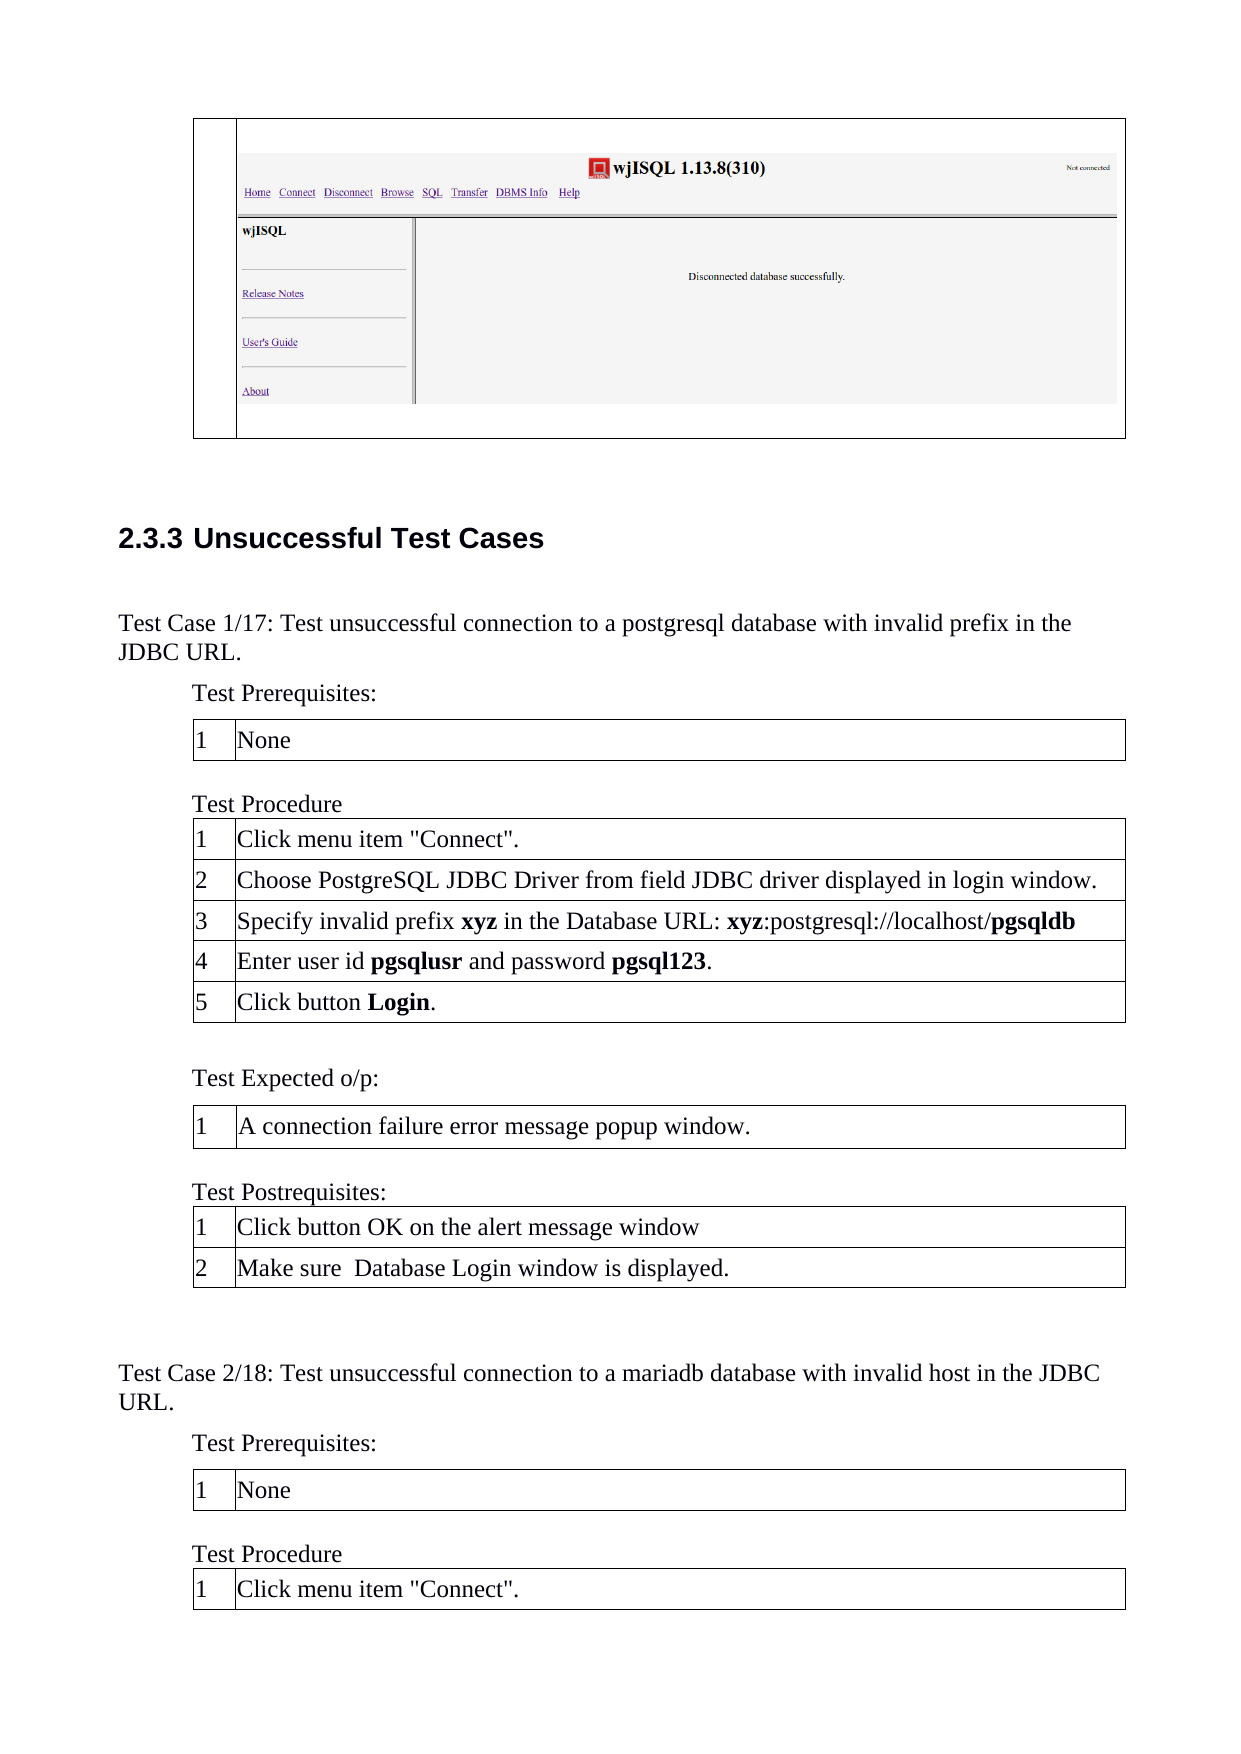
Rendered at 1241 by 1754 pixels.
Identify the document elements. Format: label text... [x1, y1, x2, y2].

table_header 1 [194, 1106, 236, 1148]
table_header None [236, 720, 1125, 760]
table_cell 3 [194, 901, 235, 940]
text Test Case 1/17: Test unsuccessful connection to a postgresql database with invalid prefix in the JDBC URL. [118, 608, 1122, 666]
picture [237, 153, 1117, 404]
table_cell Click button Login. [236, 982, 1125, 1022]
table_header Click menu item "Connect". [236, 819, 1125, 859]
table_cell Make sure Database Login window is displayed. [236, 1248, 1125, 1287]
table_header Click button OK on the alert message window [236, 1207, 1125, 1247]
table_header A connection failure error message popup window. [237, 1106, 1125, 1148]
table_header 1 [194, 1207, 235, 1247]
text Test Procedure [118, 1539, 1122, 1568]
table_cell Enter user id pgsqlusr and password pgsql123. [236, 941, 1125, 981]
table_cell Choose PostgreSQL JDBC Driver from field JDBC driver displayed in login window. [236, 860, 1125, 899]
text Test Postrequisites: [118, 1177, 1122, 1206]
text Test Prerequisites: [118, 1428, 1122, 1457]
table_cell Specify invalid prefix xyz in the Database URL: xyz:postgresql://localhost/pgsqldb [236, 901, 1125, 940]
text Test Procedure [118, 789, 1122, 818]
text Test Prerequisites: [118, 678, 1122, 707]
subtitle Unsuccessful Test Cases [118, 521, 1122, 554]
table_header 1 [194, 1470, 235, 1510]
table_header None [236, 1470, 1125, 1510]
table_header [237, 119, 1125, 438]
table_cell 5 [194, 982, 235, 1022]
table_header 1 [194, 720, 235, 760]
table_cell 2 [194, 860, 235, 899]
text Test Expected o/p: [118, 1063, 1122, 1092]
table_cell 2 [194, 1248, 235, 1287]
table_header 1 [194, 1569, 235, 1608]
table_header [194, 119, 236, 438]
table_header Click menu item "Connect". [236, 1569, 1125, 1608]
table_header 1 [194, 819, 235, 859]
table_cell 4 [194, 941, 235, 981]
text Test Case 2/18: Test unsuccessful connection to a mariadb database with invalid host in the JDBC URL. [118, 1358, 1122, 1415]
